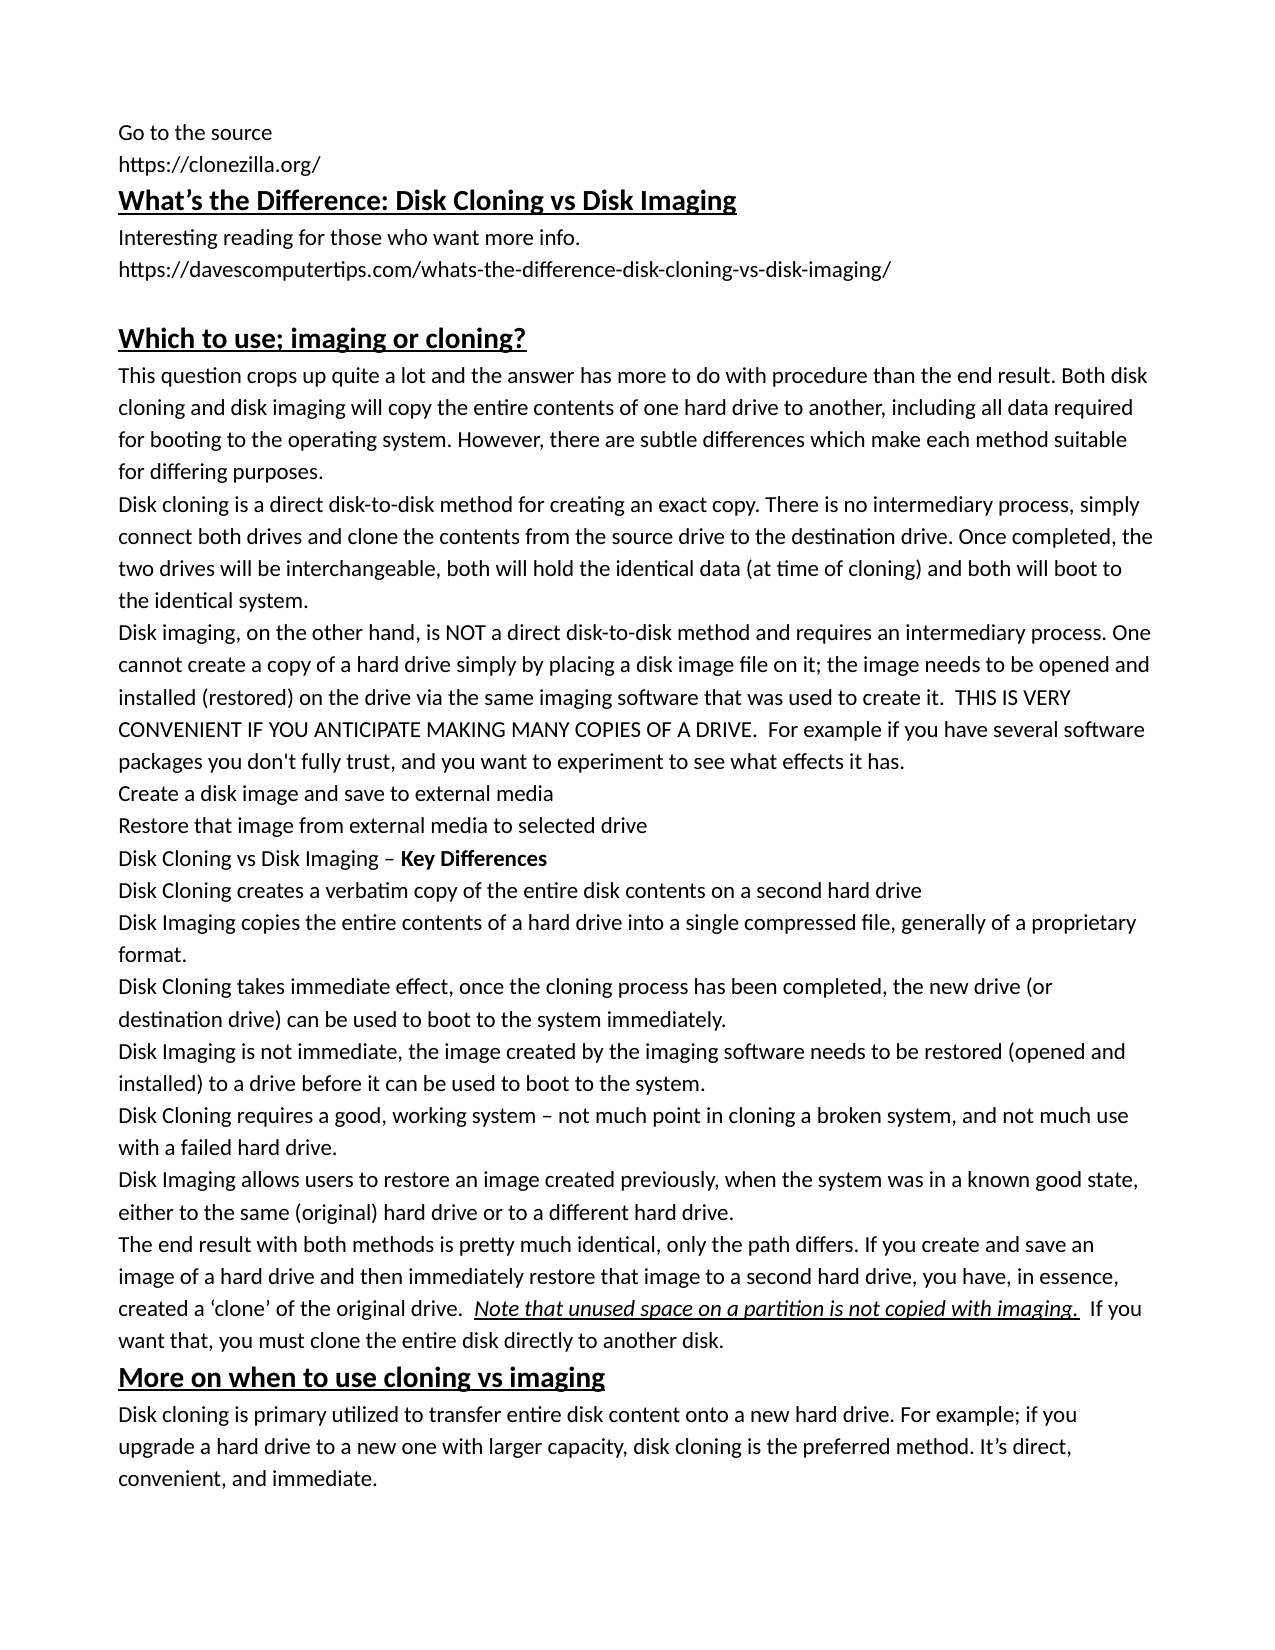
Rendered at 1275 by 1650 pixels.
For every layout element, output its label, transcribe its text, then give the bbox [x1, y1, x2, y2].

text Create a disk image and save to external media [118, 779, 1157, 807]
text Disk Cloning takes immediate effect, once the cloning process has been completed, the new drive (or destination drive) can be used to boot to the system immediately. [118, 972, 1157, 1033]
text Disk cloning is primary utilized to transfer entire disk content onto a new hard drive. For example; if you upgrade a hard drive to a new one with larger capacity, disk cloning is the preferred method. It’s direct, convenient, and immediate. [118, 1400, 1157, 1492]
text Disk Cloning vs Disk Imaging – Key Differences [118, 844, 1157, 872]
text Disk Imaging copies the entire contents of a hard drive into a single compressed file, generally of a proprietary format. [118, 908, 1157, 968]
text Disk imaging, on the other hand, is NOT a direct disk-to-disk method and requires an intermediary process. One cannot create a copy of a hard drive simply by placing a disk image file on it; the image needs to be opened and installed (restored) on the drive via the same imaging software that was used to create it. THIS IS VERY CONVENIENT IF YOU ANTICIPATE MAKING MANY COPIES OF A DRIVE. For example if you have several software packages you don't fully trust, and you want to experiment to see what effects it has. [118, 618, 1157, 775]
text https://davescomputertips.com/whats-the-difference-disk-cloning-vs-disk-imaging/ [118, 256, 1157, 284]
text Disk Cloning requires a good, working system – not much point in cloning a broken system, and not much use with a failed hard drive. [118, 1101, 1157, 1161]
text Disk Imaging allows users to restore an image created previously, when the system was in a known good state, either to the same (original) hard drive or to a different hard drive. [118, 1166, 1157, 1226]
text Go to the source [118, 118, 1157, 146]
text The end result with both methods is pretty much identical, only the path differs. If you create and save an image of a hard drive and then immediately restore that image to a second hard drive, you have, in essence, created a ‘clone’ of the original drive. Note that unused space on a partition is not copied with imaging. If you want that, you must clone the entire disk directly to another disk. [118, 1230, 1157, 1354]
text More on when to use cloning vs imaging [118, 1359, 1157, 1394]
text Disk cloning is a direct disk-to-disk method for creating an exact copy. There is no intermediary process, simply connect both drives and clone the contents from the source drive to the destination drive. Once completed, the two drives will be interchangeable, both will hold the identical data (at time of cloning) and both will boot to the identical system. [118, 490, 1157, 614]
text Restore that image from external media to selected drive [118, 812, 1157, 839]
text This question crops up quite a lot and the answer has more to do with procedure than the end result. Both disk cloning and disk imaging will copy the entire contents of one hard drive to another, including all data required for booting to the operating system. However, there are subtle differences which make each method suitable for differing purposes. [118, 361, 1157, 486]
text Which to use; imaging or cloning? [118, 320, 1157, 356]
text Disk Cloning creates a verbatim copy of the entire disk contents on a second hard drive [118, 876, 1157, 904]
text What’s the Difference: Disk Cloning vs Disk Imaging [118, 182, 1157, 218]
text https://clonezilla.org/ [118, 150, 1157, 178]
text Disk Imaging is not immediate, the image created by the imaging software needs to be restored (opened and installed) to a drive before it can be used to boot to the system. [118, 1037, 1157, 1097]
text Interesting reading for those who want more info. [118, 223, 1157, 251]
